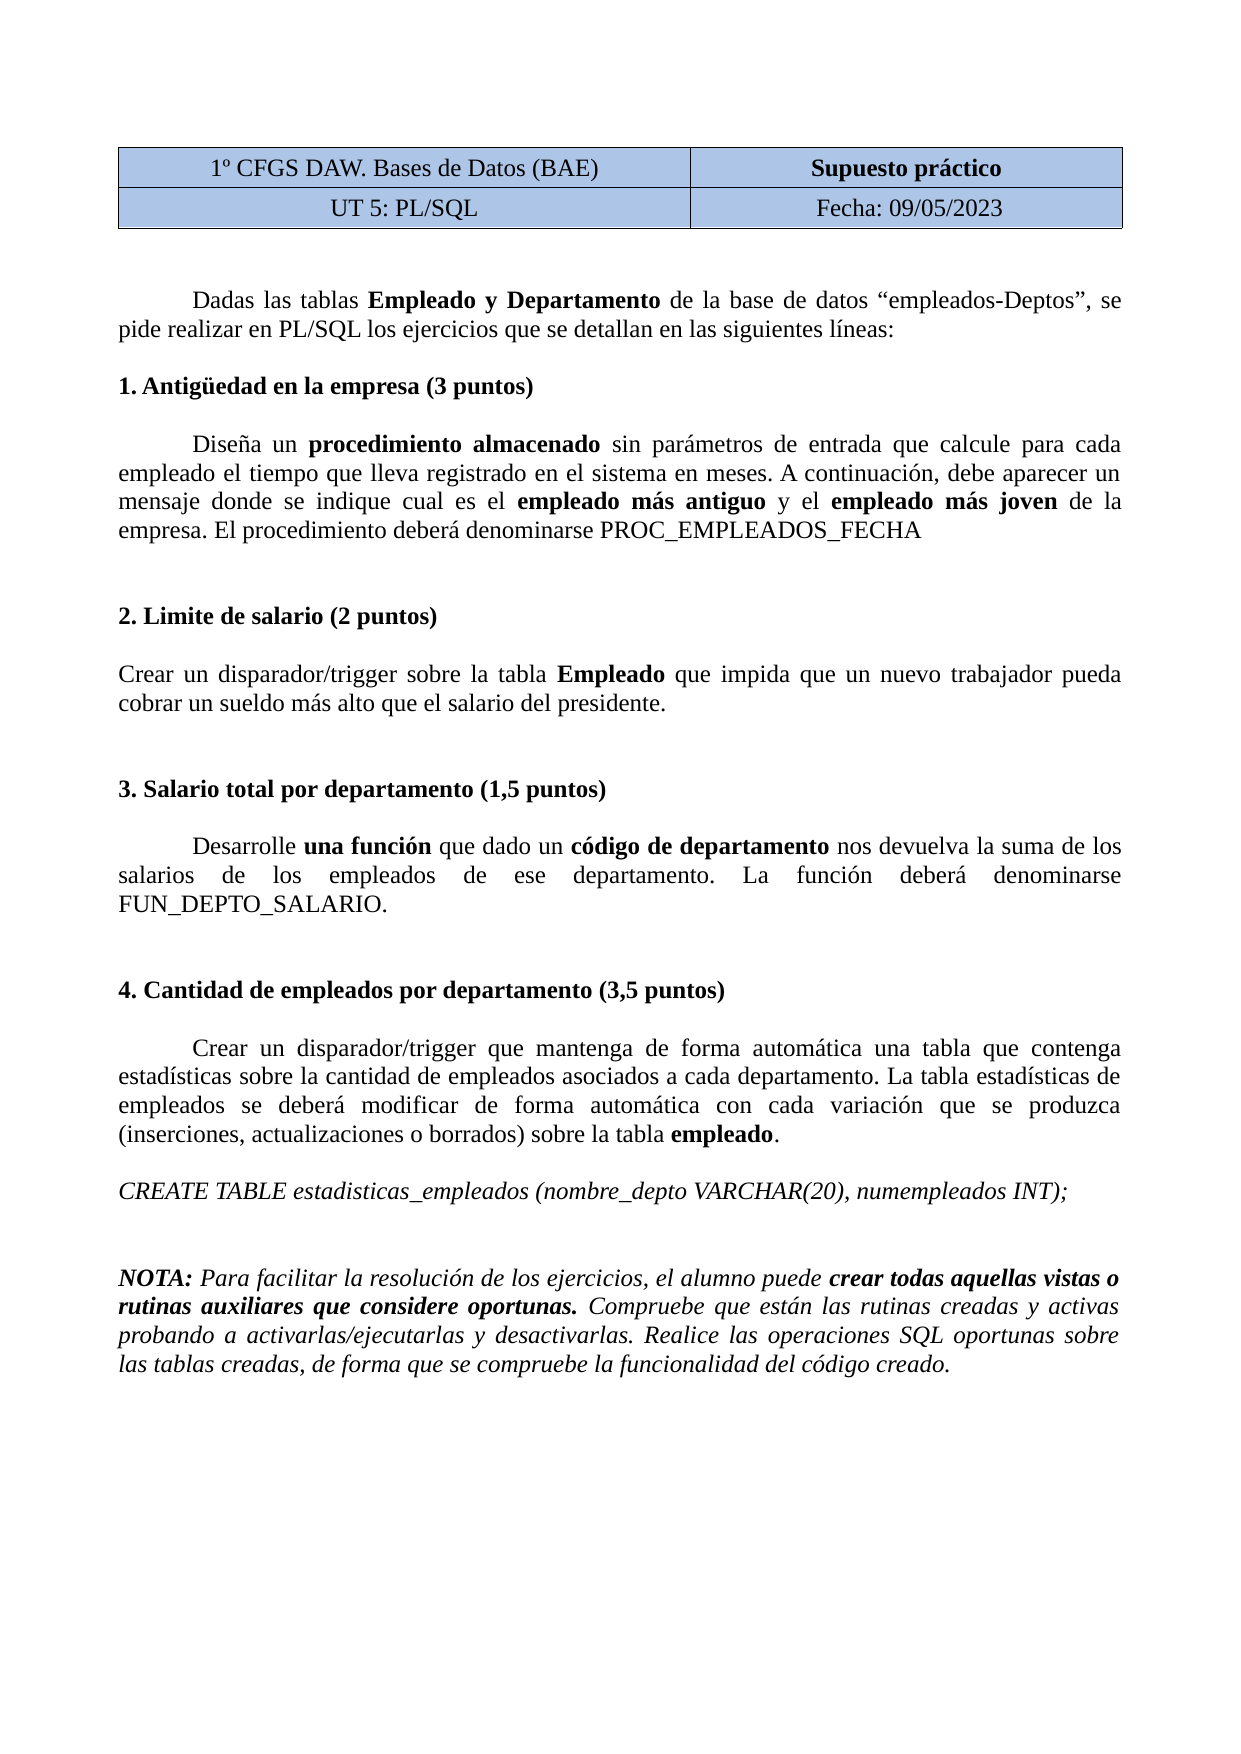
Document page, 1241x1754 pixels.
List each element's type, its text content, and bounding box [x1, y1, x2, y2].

table_cell Fecha: 09/05/2023 [691, 188, 1122, 227]
table_cell UT 5: PL/SQL [119, 188, 690, 227]
text 3. Salario total por departamento (1,5 puntos) [118, 774, 1122, 803]
text Dadas las tablas Empleado y Departamento de la base de datos “empleados-Deptos”, se pide realizar en PL/SQL los ejercicios que se detallan en las siguientes líneas: [118, 285, 1122, 343]
text Crear un disparador/trigger que mantenga de forma automática una tabla que contenga estadísticas sobre la cantidad de empleados asociados a cada departamento. La tabla estadísticas de empleados se deberá modificar de forma automática con cada variación que se produzca (inserciones, actualizaciones o borrados) sobre la tabla empleado. [118, 1033, 1122, 1148]
text 4. Cantidad de empleados por departamento (3,5 puntos) [118, 975, 1122, 1004]
table_header Supuesto práctico [691, 148, 1122, 187]
text Crear un disparador/trigger sobre la tabla Empleado que impida que un nuevo trabajador pueda cobrar un sueldo más alto que el salario del presidente. [118, 659, 1122, 716]
table_header 1º CFGS DAW. Bases de Datos (BAE) [119, 148, 690, 187]
text CREATE TABLE estadisticas_empleados (nombre_depto VARCHAR(20), numempleados INT); [118, 1176, 1122, 1205]
text NOTA: Para facilitar la resolución de los ejercicios, el alumno puede crear todas aquellas vistas o rutinas auxiliares que considere oportunas. Compruebe que están las rutinas creadas y activas probando a activarlas/ejecutarlas y desactivarlas. Realice las operaciones SQL oportunas sobre las tablas creadas, de forma que se compruebe la funcionalidad del código creado. [118, 1263, 1122, 1378]
text Diseña un procedimiento almacenado sin parámetros de entrada que calcule para cada empleado el tiempo que lleva registrado en el sistema en meses. A continuación, debe aparecer un mensaje donde se indique cual es el empleado más antiguo y el empleado más joven de la empresa. El procedimiento deberá denominarse PROC_EMPLEADOS_FECHA [118, 429, 1122, 544]
text 1. Antigüedad en la empresa (3 puntos) [118, 371, 1122, 400]
text 2. Limite de salario (2 puntos) [118, 601, 1122, 630]
text Desarrolle una función que dado un código de departamento nos devuelva la suma de los salarios de los empleados de ese departamento. La función deberá denominarse FUN_DEPTO_SALARIO. [118, 831, 1122, 918]
